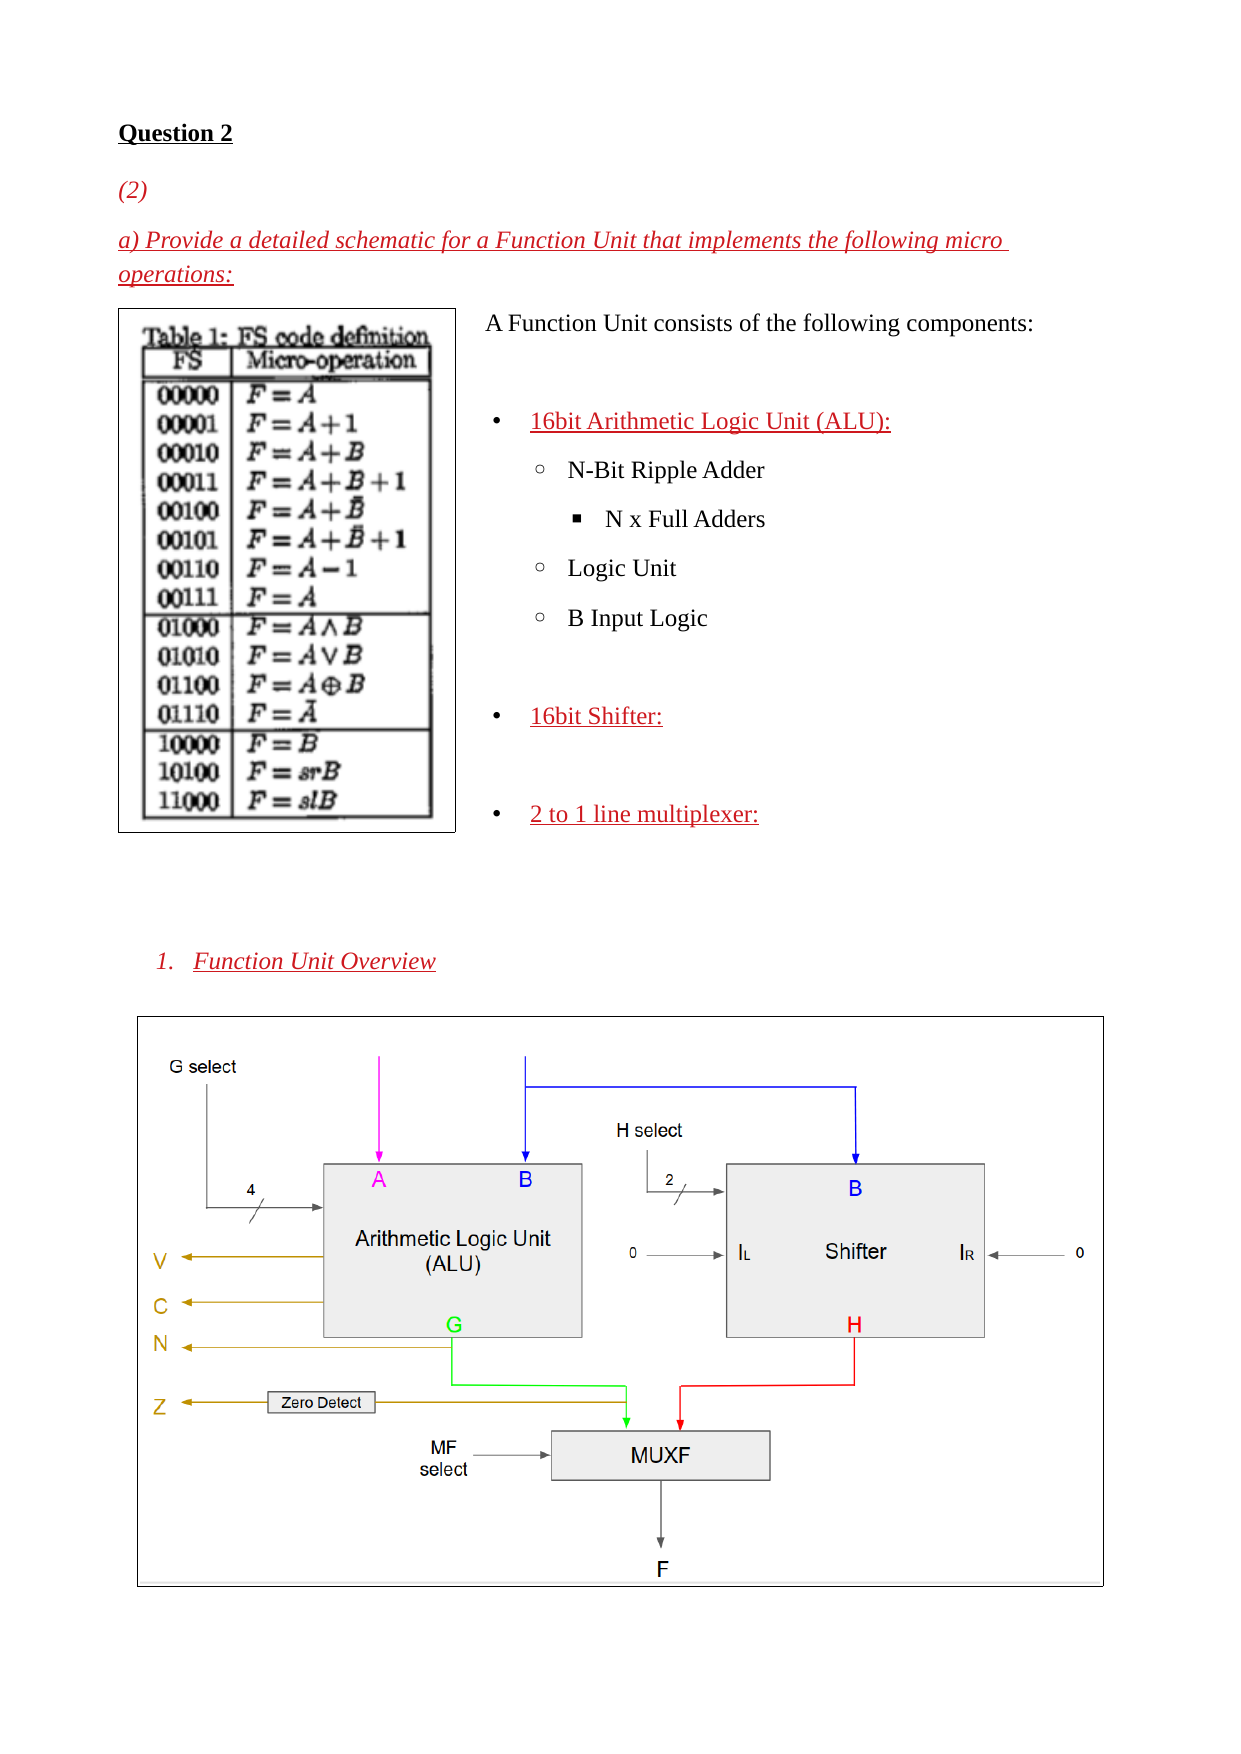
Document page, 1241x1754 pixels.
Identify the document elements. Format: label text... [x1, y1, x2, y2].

text (2) [118, 176, 1122, 204]
list Function Unit Overview [156, 946, 1122, 975]
text Question 2 [118, 118, 1122, 147]
picture [121, 311, 452, 830]
list 2 to 1 line multiplexer: [456, 799, 1122, 828]
list 16bit Shifter: [456, 701, 1122, 729]
list 16bit Arithmetic Logic Unit (ALU): [456, 406, 1122, 435]
text [119, 309, 455, 832]
list N x Full Adders [456, 504, 1122, 533]
list B Input Logic [456, 603, 1122, 631]
text A Function Unit consists of the following components: [456, 308, 1122, 337]
text a) Provide a detailed schematic for a Function Unit that implements the following micro operations: [118, 225, 1122, 288]
picture [140, 1019, 1101, 1584]
list N-Bit Ripple Adder [456, 455, 1122, 484]
list Logic Unit [456, 553, 1122, 582]
